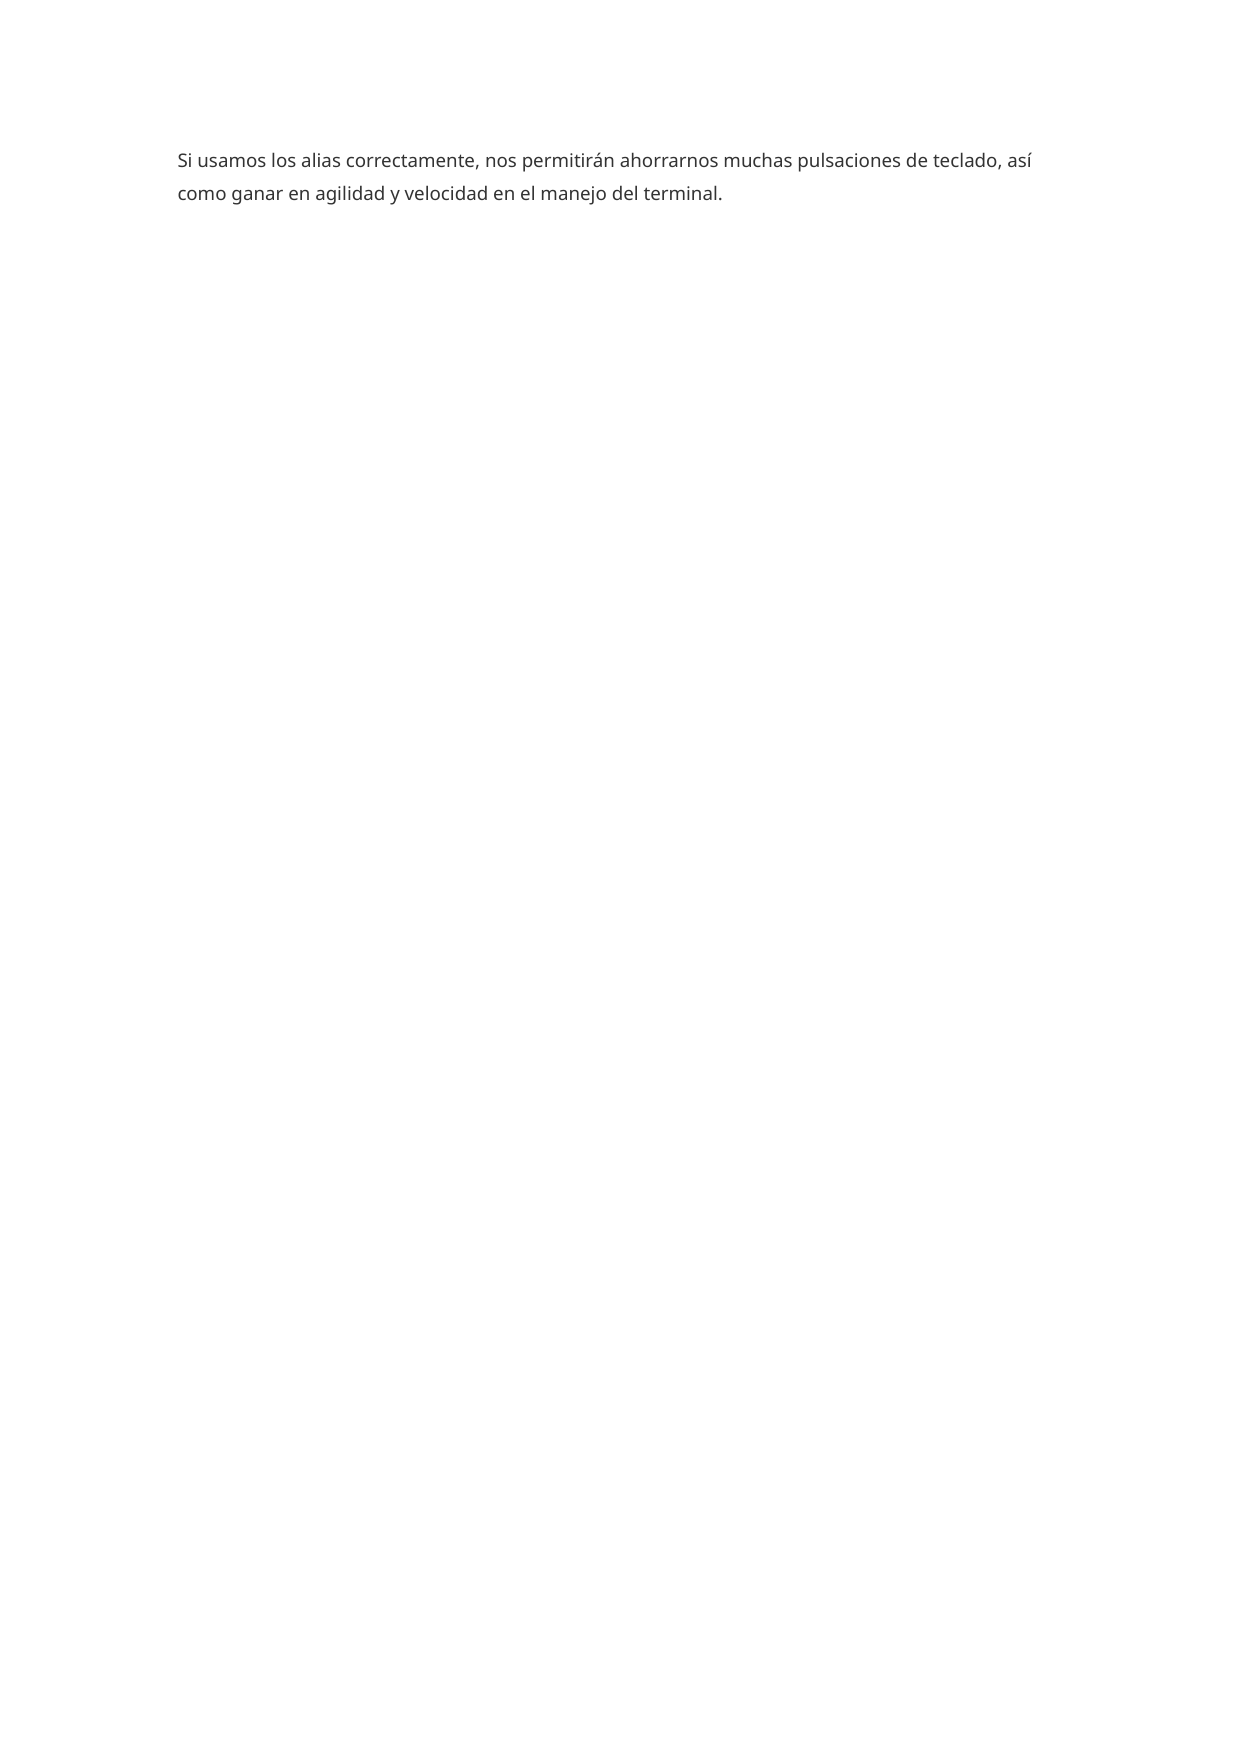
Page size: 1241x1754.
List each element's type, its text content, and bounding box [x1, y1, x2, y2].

text Si usamos los alias correctamente, nos permitirán ahorrarnos muchas pulsaciones de teclado, así como ganar en agilidad y velocidad en el manejo del terminal. [177, 148, 1063, 206]
